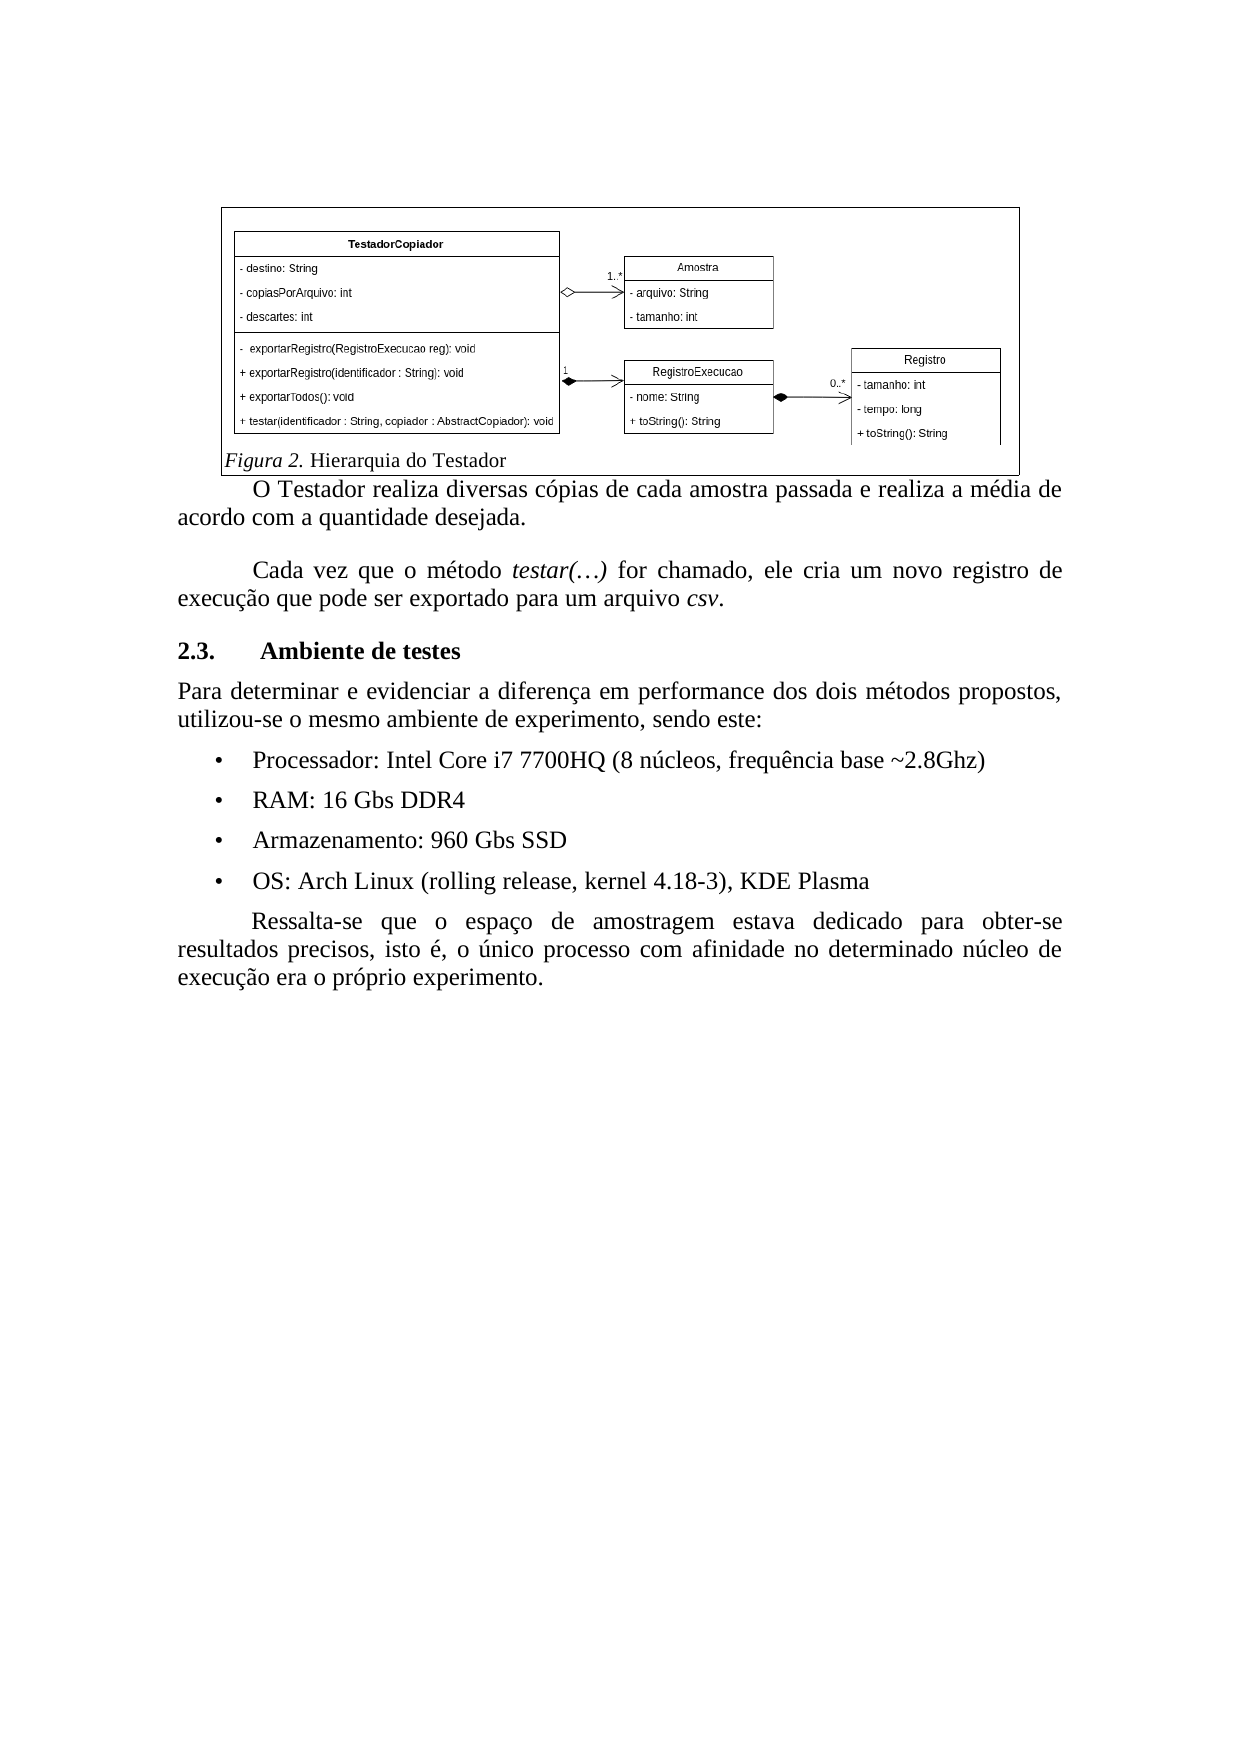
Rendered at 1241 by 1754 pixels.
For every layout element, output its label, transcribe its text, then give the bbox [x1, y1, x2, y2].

picture [224, 222, 1016, 445]
list OS: Arch Linux (rolling release, kernel 4.18-3), KDE Plasma [215, 867, 1063, 895]
text O Testador realiza diversas cópias de cada amostra passada e realiza a média de acordo com a quantidade desejada. [177, 207, 1063, 531]
text Para determinar e evidenciar a diferença em performance dos dois métodos propostos, utilizou-se o mesmo ambiente de experimento, sendo este: [177, 677, 1063, 733]
subtitle Ambiente de testes [177, 637, 1063, 665]
text Figura 2. Hierarquia do Testador [224, 445, 1016, 472]
list Armazenamento: 960 Gbs SSD [215, 826, 1063, 854]
list Processador: Intel Core i7 7700HQ (8 núcleos, frequência base ~2.8Ghz) [215, 746, 1063, 774]
list RAM: 16 Gbs DDR4 [215, 786, 1063, 814]
text Cada vez que o método testar(…) for chamado, ele cria um novo registro de execução que pode ser exportado para um arquivo csv. [177, 556, 1063, 612]
text Ressalta-se que o espaço de amostragem estava dedicado para obter-se resultados precisos, isto é, o único processo com afinidade no determinado núcleo de execução era o próprio experimento. [177, 907, 1063, 991]
